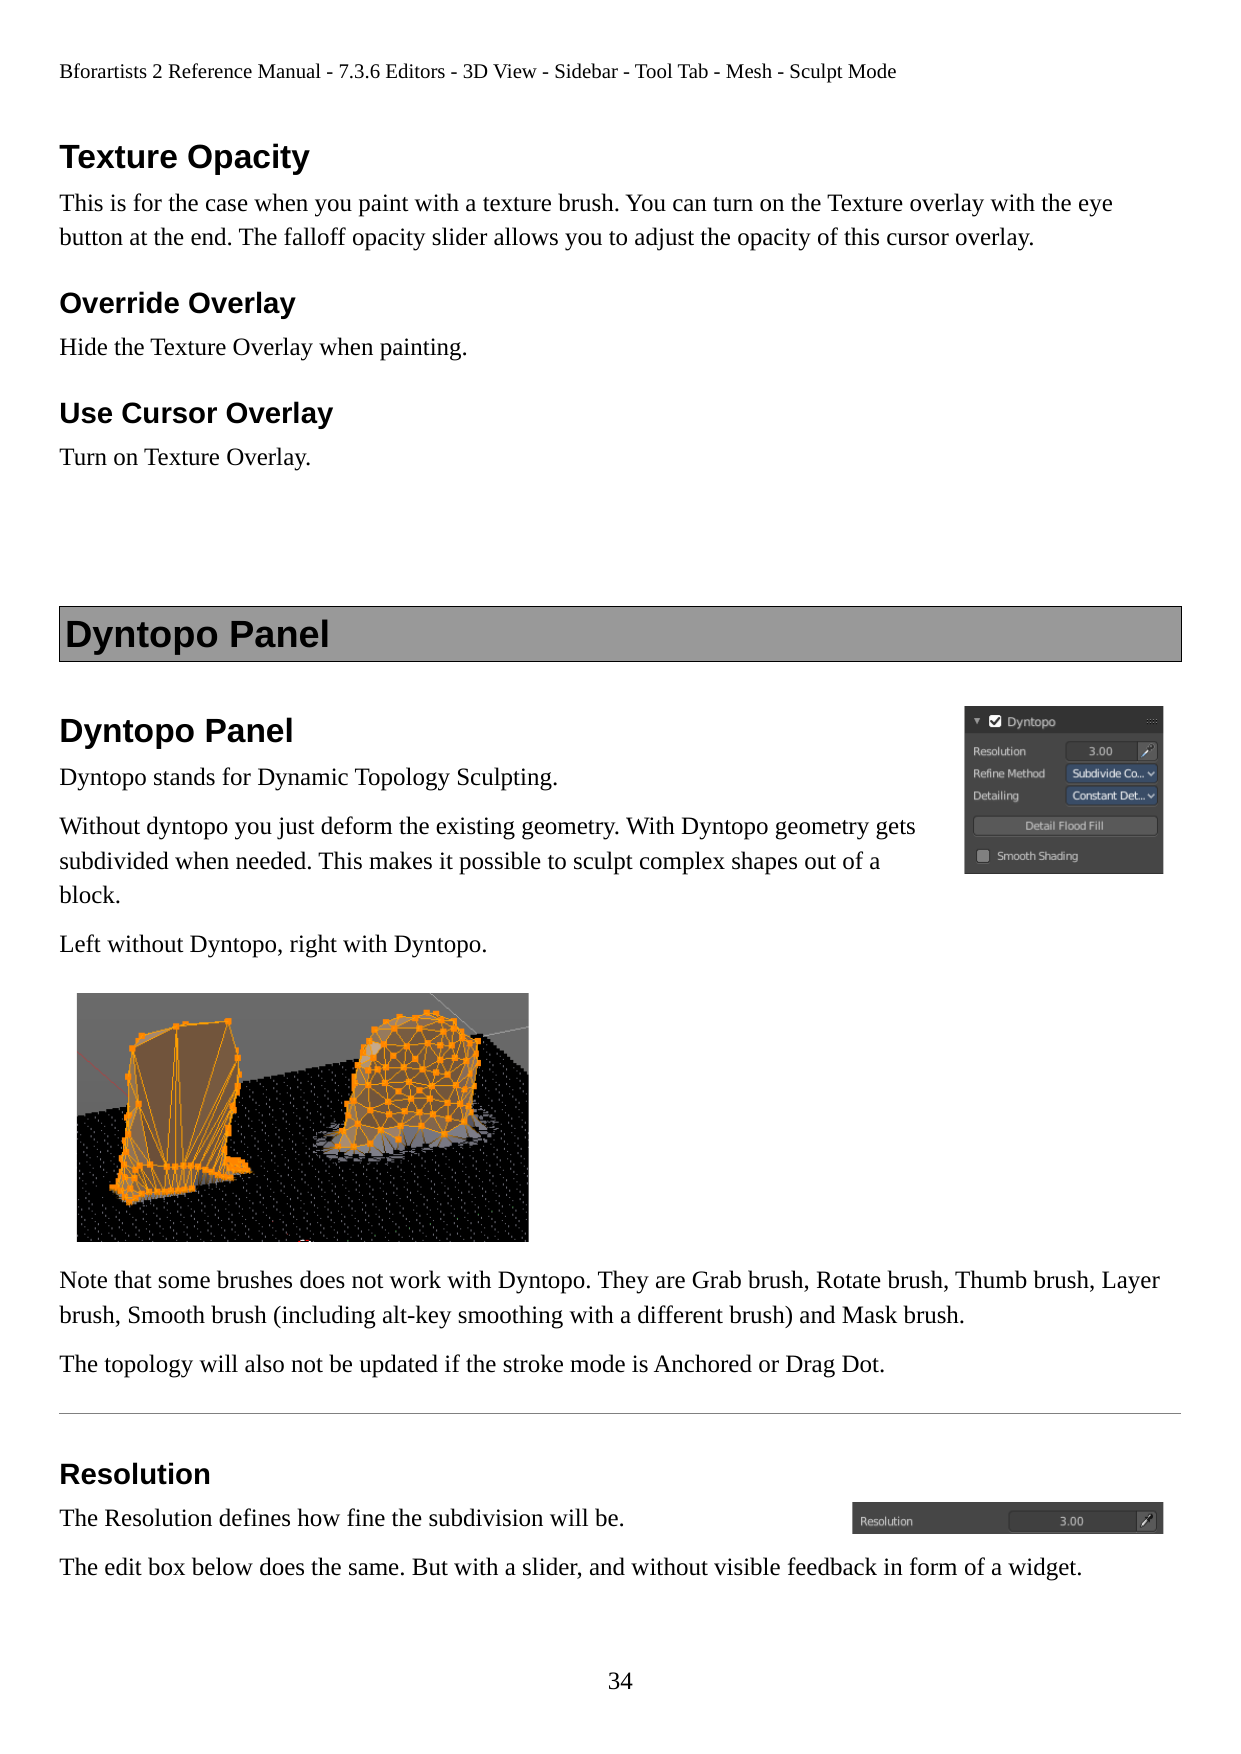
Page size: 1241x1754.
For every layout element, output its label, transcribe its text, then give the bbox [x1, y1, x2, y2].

text The Resolution defines how fine the subdivision will be. [59, 1503, 852, 1532]
subtitle Resolution [59, 1457, 1181, 1490]
subtitle Dyntopo Panel [59, 711, 964, 750]
text The edit box below does the same. But with a slider, and without visible feedback in form of a widget. [59, 1552, 1181, 1581]
text Note that some brushes does not work with Dyntopo. They are Grab brush, Rotate brush, Thumb brush, Layer brush, Smooth brush (including alt-key smoothing with a different brush) and Mask brush. [59, 978, 1181, 1328]
subtitle Override Overlay [59, 286, 1181, 320]
subtitle [1164, 711, 1181, 750]
subtitle Texture Opacity [59, 137, 1181, 175]
text This is for the case when you paint with a texture brush. You can turn on the Texture overlay with the eye button at the end. The falloff opacity slider allows you to adjust the opacity of this cursor overlay. [59, 188, 1181, 251]
text Left without Dyntopo, right with Dyntopo. [59, 929, 1181, 958]
text The topology will also not be updated if the stroke mode is Anchored or Drag Dot. [59, 1349, 1181, 1378]
picture [76, 993, 529, 1242]
subtitle Use Cursor Overlay [59, 396, 1181, 429]
text Turn on Texture Overlay. [59, 442, 1181, 471]
text Dyntopo stands for Dynamic Topology Sculpting. [59, 762, 964, 791]
picture [964, 706, 1164, 874]
table_header Dyntopo Panel [60, 607, 1181, 661]
picture [852, 1502, 1164, 1534]
text Hide the Texture Overlay when painting. [59, 332, 1181, 361]
text Without dyntopo you just deform the existing geometry. With Dyntopo geometry gets subdivided when needed. This makes it possible to sculpt complex shapes out of a block. [59, 811, 1181, 909]
